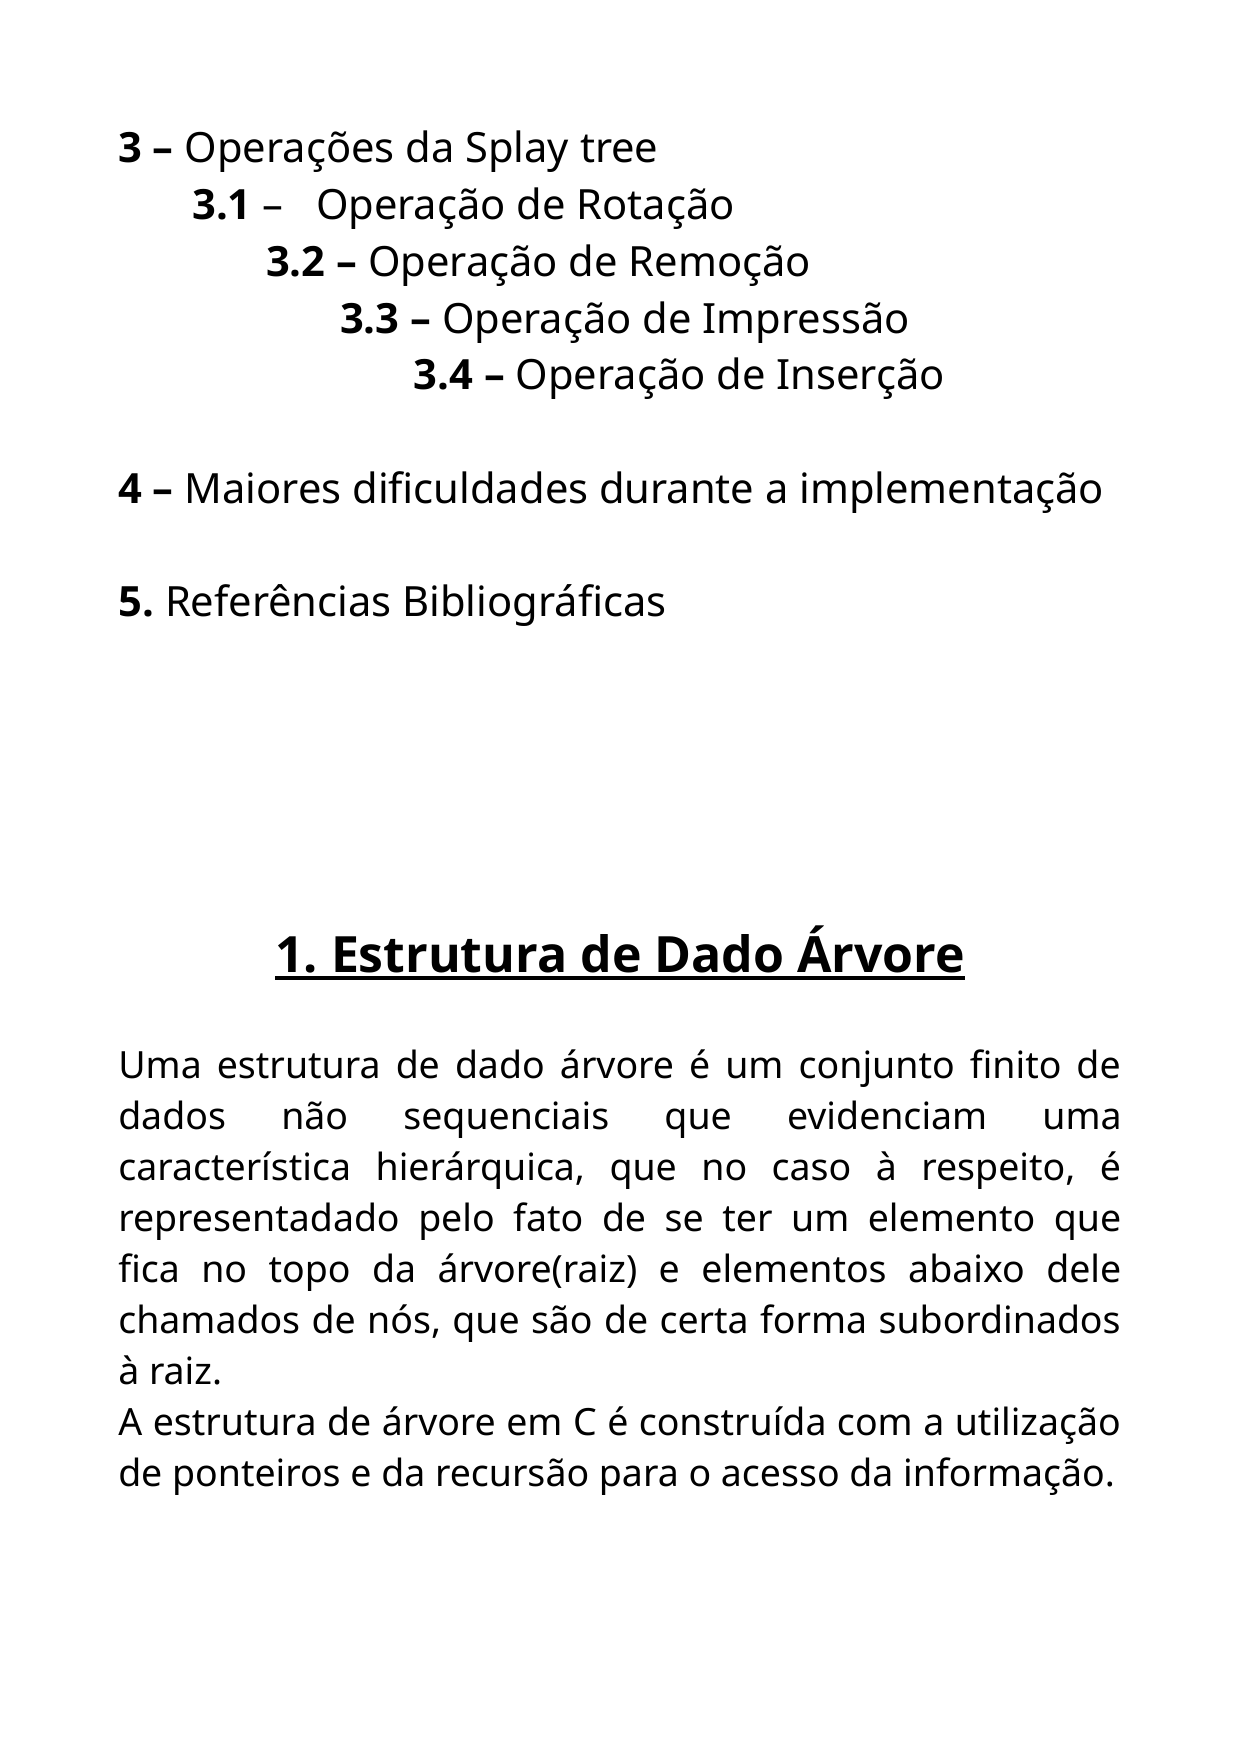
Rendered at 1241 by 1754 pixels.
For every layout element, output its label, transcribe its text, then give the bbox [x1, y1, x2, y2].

text 1. Estrutura de Dado Árvore [118, 919, 1122, 987]
text Uma estrutura de dado árvore é um conjunto finito de dados não sequenciais que evidenciam uma característica hierárquica, que no caso à respeito, é representadado pelo fato de se ter um elemento que fica no topo da árvore(raiz) e elementos abaixo dele chamados de nós, que são de certa forma subordinados à raiz. [118, 1038, 1122, 1395]
text 3 – Operações da Splay tree [118, 118, 1122, 175]
text 3.2 – Operação de Remoção [118, 232, 1122, 288]
text 5. Referências Bibliográficas [118, 572, 1122, 629]
text 3.1 – Operação de Rotação [118, 175, 1122, 232]
text 4 – Maiores dificuldades durante a implementação [118, 459, 1122, 516]
text A estrutura de árvore em C é construída com a utilização de ponteiros e da recursão para o acesso da informação. [118, 1395, 1122, 1497]
text 3.3 – Operação de Impressão [118, 288, 1122, 345]
text 3.4 – Operação de Inserção [118, 345, 1122, 402]
